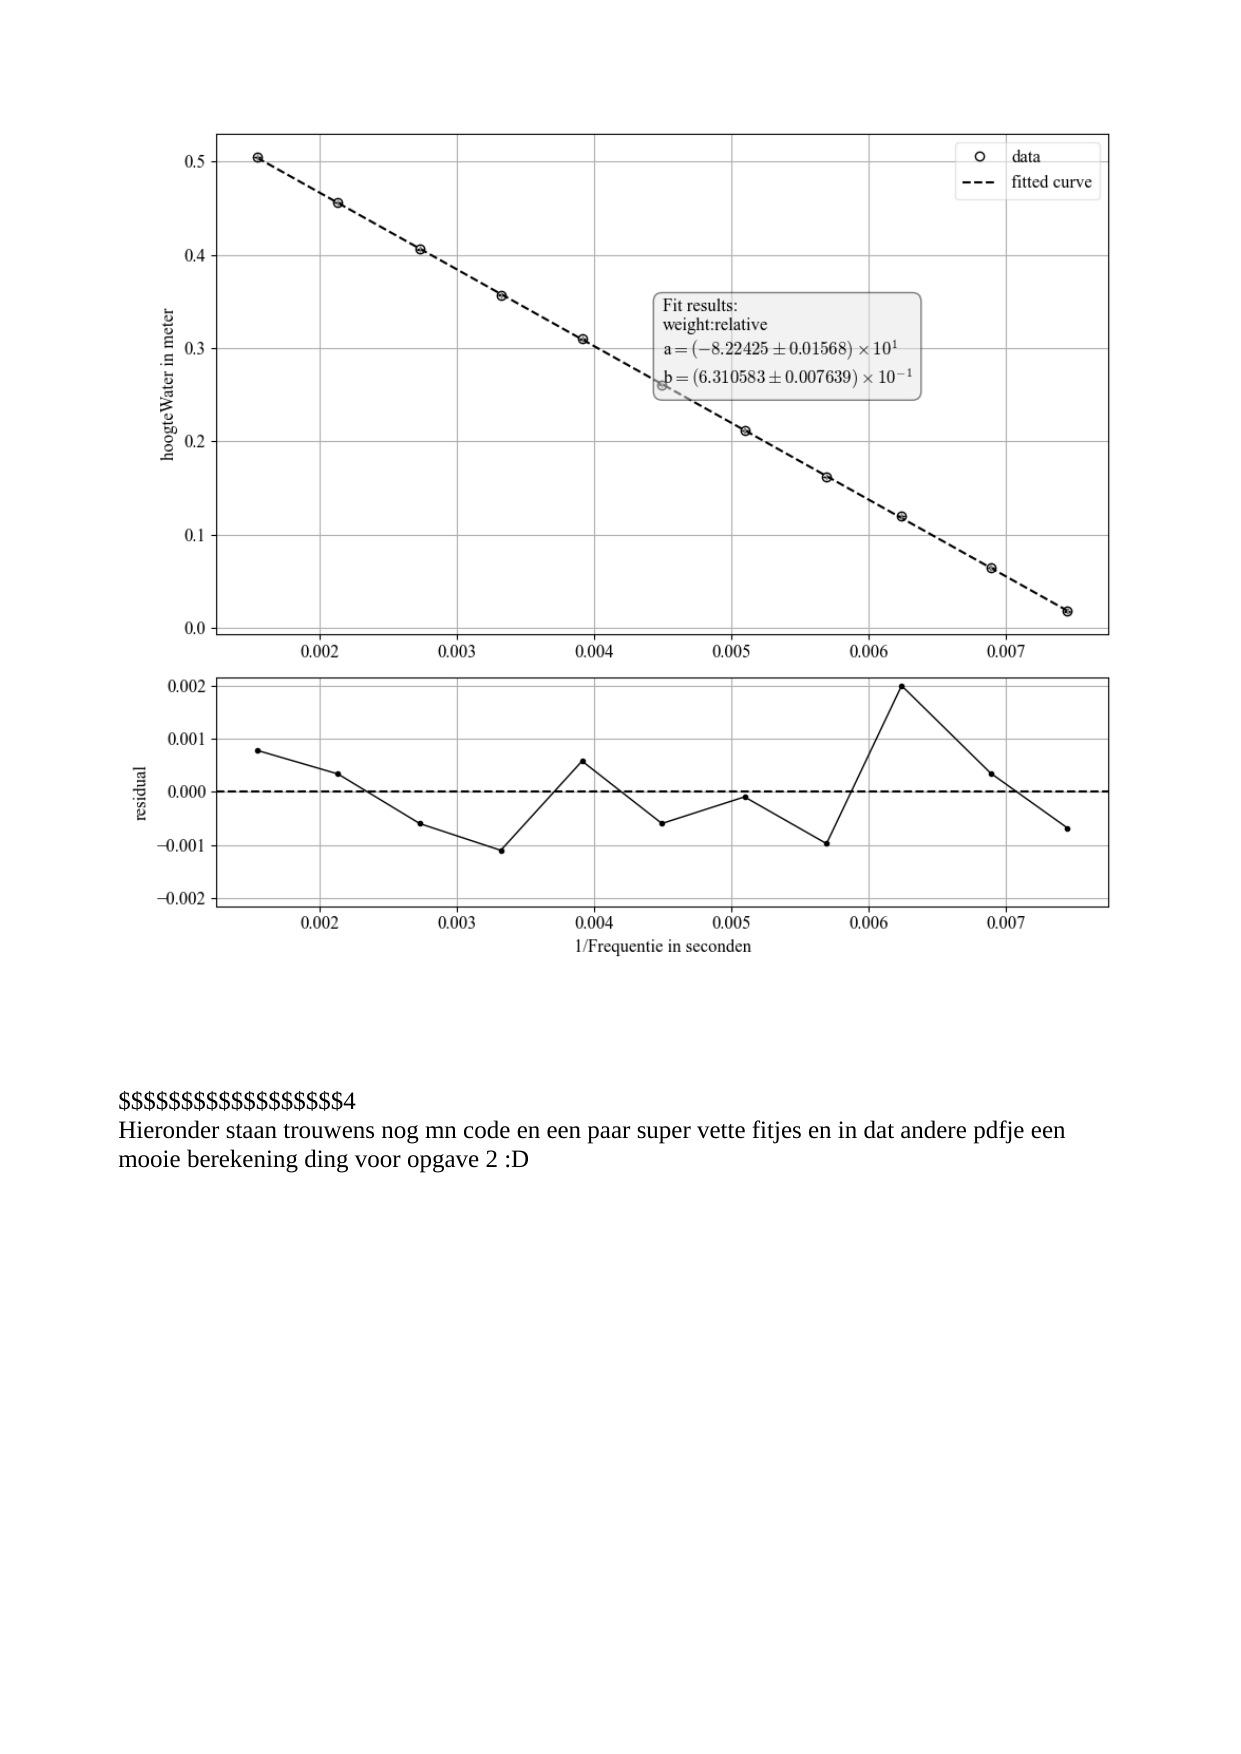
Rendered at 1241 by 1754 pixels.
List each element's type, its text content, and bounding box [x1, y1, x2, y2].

picture [118, 118, 1123, 972]
text Hieronder staan trouwens nog mn code en een paar super vette fitjes en in dat andere pdfje een mooie berekening ding voor opgave 2 :D [118, 1115, 1122, 1172]
text $$$$$$$$$$$$$$$$$$4 [118, 1086, 1122, 1115]
